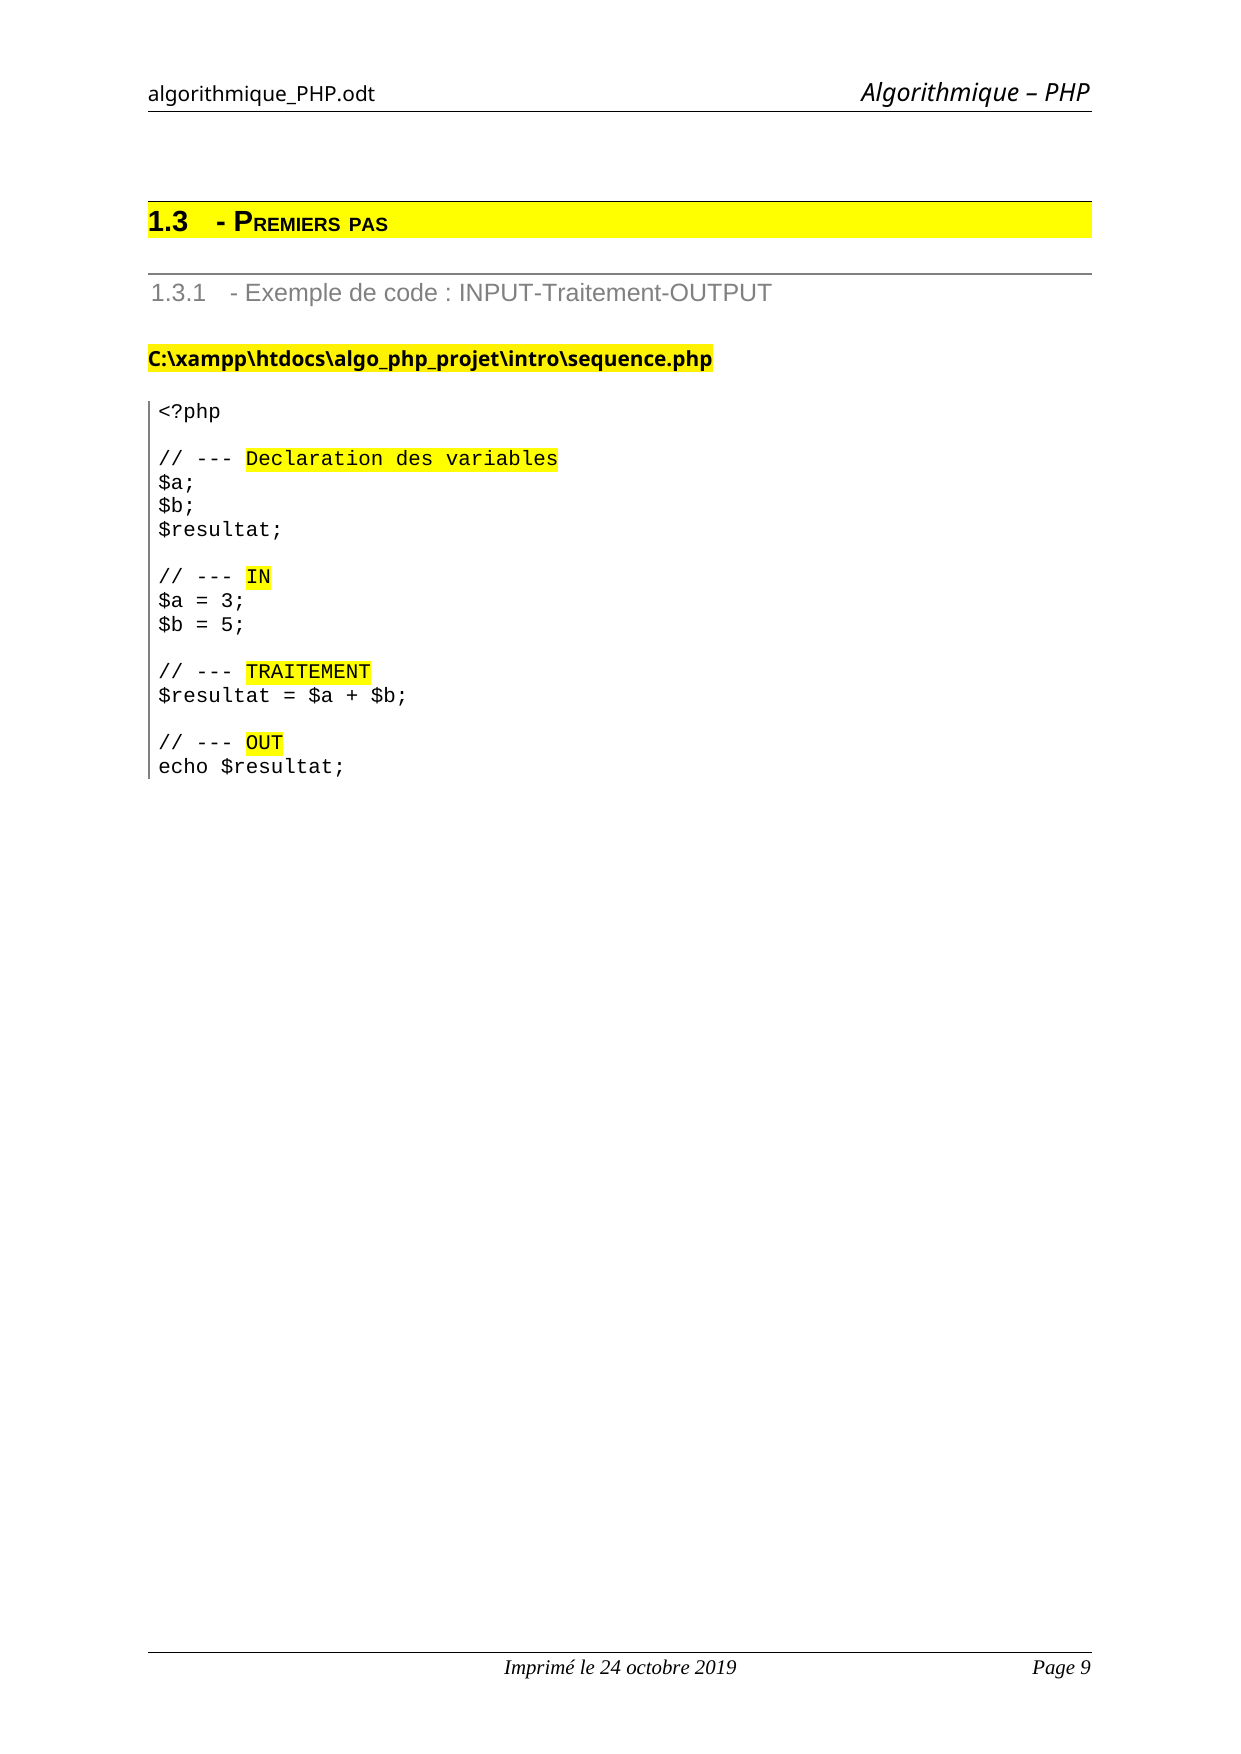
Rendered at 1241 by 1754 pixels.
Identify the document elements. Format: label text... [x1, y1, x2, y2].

text // --- IN [150, 566, 1092, 590]
text // --- Declaration des variables [150, 448, 1092, 472]
text $b; [150, 496, 1092, 519]
text // --- OUT [150, 732, 1092, 756]
text $a; [150, 472, 1092, 496]
text echo $resultat; [150, 756, 1092, 779]
subtitle - Exemple de code : INPUT-Traitement-OUTPUT [148, 275, 1092, 309]
text $a = 3; [150, 590, 1092, 614]
text $resultat = $a + $b; [150, 685, 1092, 708]
text $resultat; [150, 519, 1092, 543]
text $b = 5; [150, 614, 1092, 637]
text <?php [150, 401, 1092, 424]
subtitle - Premiers pas [148, 202, 1092, 238]
text // --- TRAITEMENT [150, 661, 1092, 685]
text C:\xampp\htdocs\algo_php_projet\intro\sequence.php [148, 344, 1092, 372]
